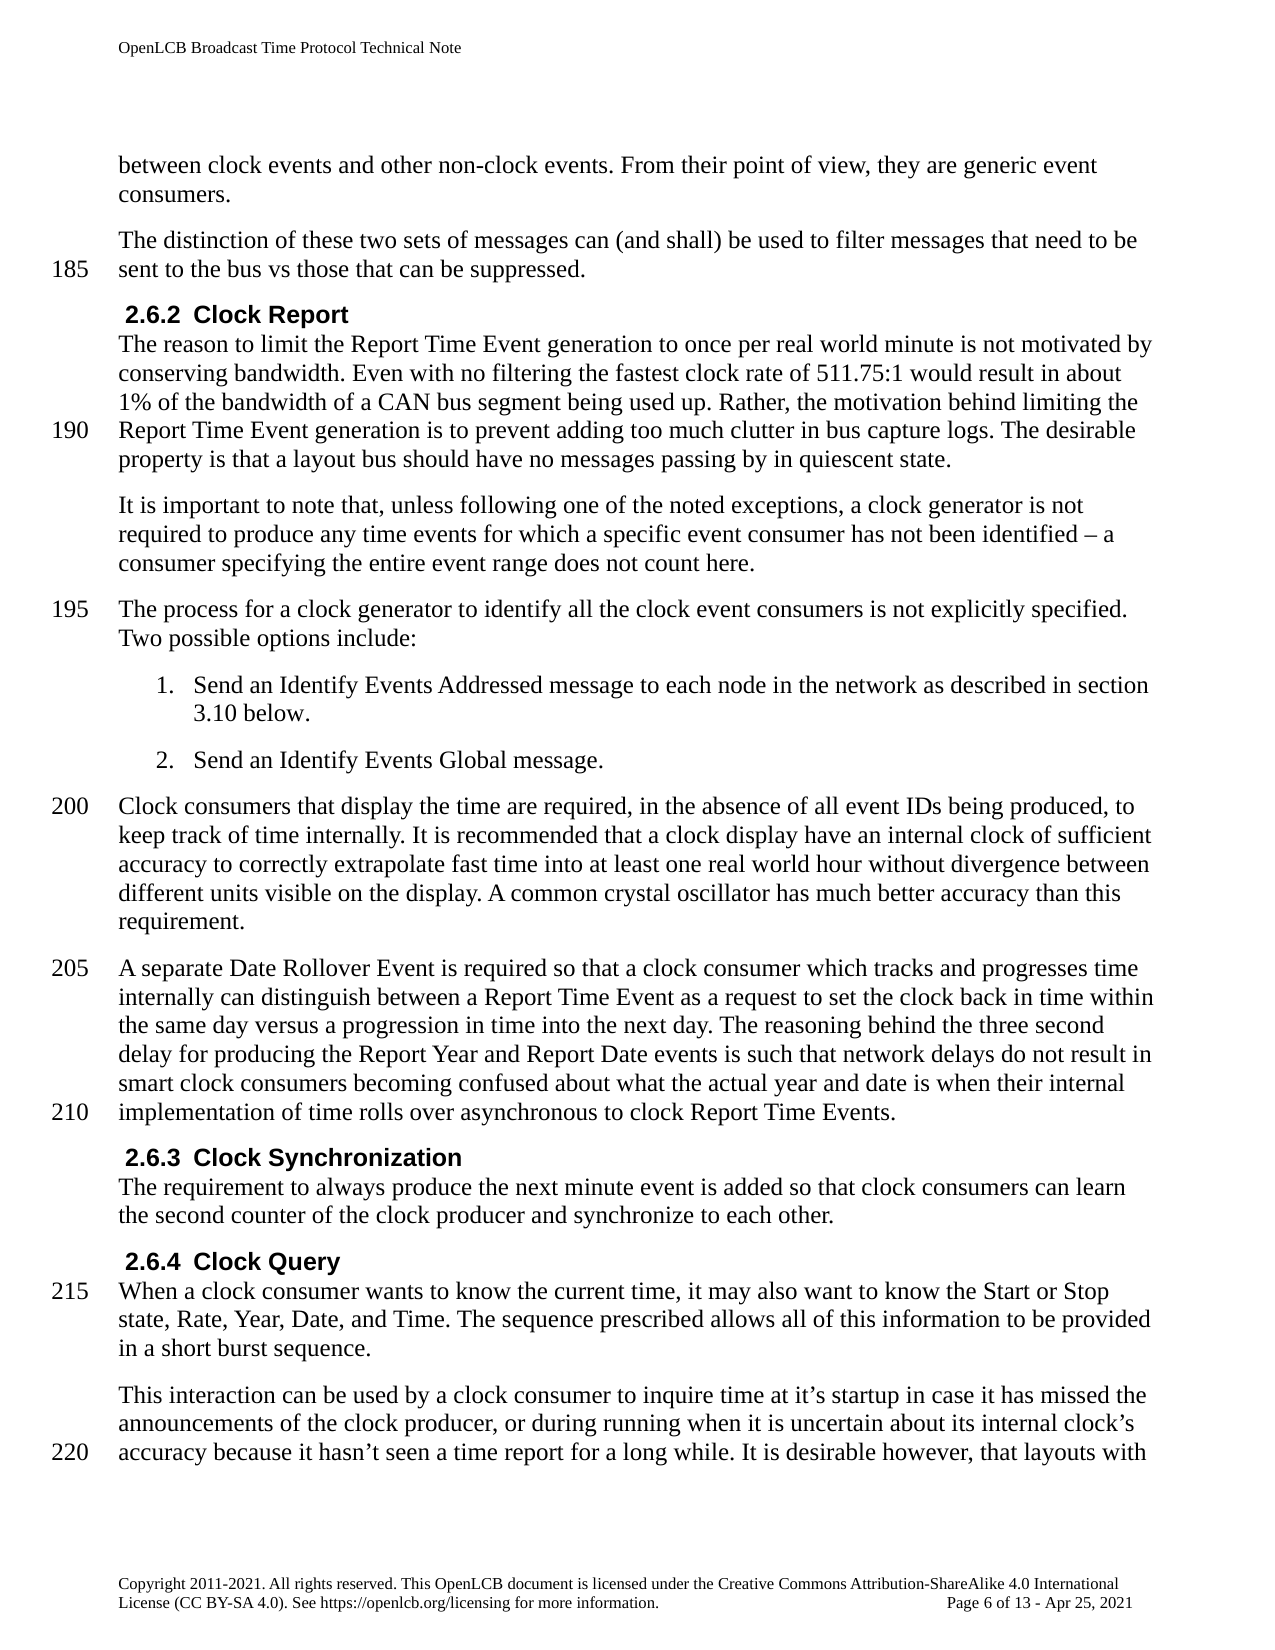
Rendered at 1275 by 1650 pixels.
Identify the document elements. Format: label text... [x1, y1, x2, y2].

list Send an Identify Events Addressed message to each node in the network as described in section 3.10 below. [156, 670, 1157, 727]
text This interaction can be used by a clock consumer to inquire time at it’s startup in case it has missed the announcements of the clock producer, or during running when it is uncertain about its internal clock’s accuracy because it hasn’t seen a time report for a long while. It is desirable however, that layouts with [118, 1380, 1157, 1466]
text It is important to note that, unless following one of the noted exceptions, a clock generator is not required to produce any time events for which a specific event consumer has not been identified – a consumer specifying the entire event range does not count here. [118, 491, 1157, 577]
text The distinction of these two sets of messages can (and shall) be used to filter messages that need to be sent to the bus vs those that can be suppressed. [118, 225, 1157, 283]
text When a clock consumer wants to know the current time, it may also want to know the Start or Stop state, Rate, Year, Date, and Time. The sequence prescribed allows all of this information to be provided in a short burst sequence. [118, 1276, 1157, 1362]
text Clock consumers that display the time are required, in the absence of all event IDs being produced, to keep track of time internally. It is recommended that a clock display have an internal clock of sufficient accuracy to correctly extrapolate fast time into at least one real world hour without divergence between different units visible on the display. A common crystal oscillator has much better accuracy than this requirement. [118, 791, 1157, 935]
text The reason to limit the Report Time Event generation to once per real world minute is not motivated by conserving bandwidth. Even with no filtering the fastest clock rate of 511.75:1 would result in about 1% of the bandwidth of a CAN bus segment being used up. Rather, the motivation behind limiting the Report Time Event generation is to prevent adding too much clutter in bus capture logs. The desirable property is that a layout bus should have no messages passing by in quiescent state. [118, 329, 1157, 473]
subtitle Clock Synchronization [118, 1143, 1157, 1172]
subtitle Clock Report [118, 300, 1157, 329]
subtitle Clock Query [118, 1247, 1157, 1276]
text The process for a clock generator to identify all the clock event consumers is not explicitly specified. Two possible options include: [118, 594, 1157, 652]
list Send an Identify Events Global message. [156, 745, 1157, 774]
text A separate Date Rollover Event is required so that a clock consumer which tracks and progresses time internally can distinguish between a Report Time Event as a request to set the clock back in time within the same day versus a progression in time into the next day. The reasoning behind the three second delay for producing the Report Year and Report Date events is such that network delays do not result in smart clock consumers becoming confused about what the actual year and date is when their internal implementation of time rolls over asynchronous to clock Report Time Events. [118, 953, 1157, 1125]
text between clock events and other non-clock events. From their point of view, they are generic event consumers. [118, 150, 1157, 207]
text The requirement to always produce the next minute event is added so that clock consumers can learn the second counter of the clock producer and synchronize to each other. [118, 1172, 1157, 1229]
